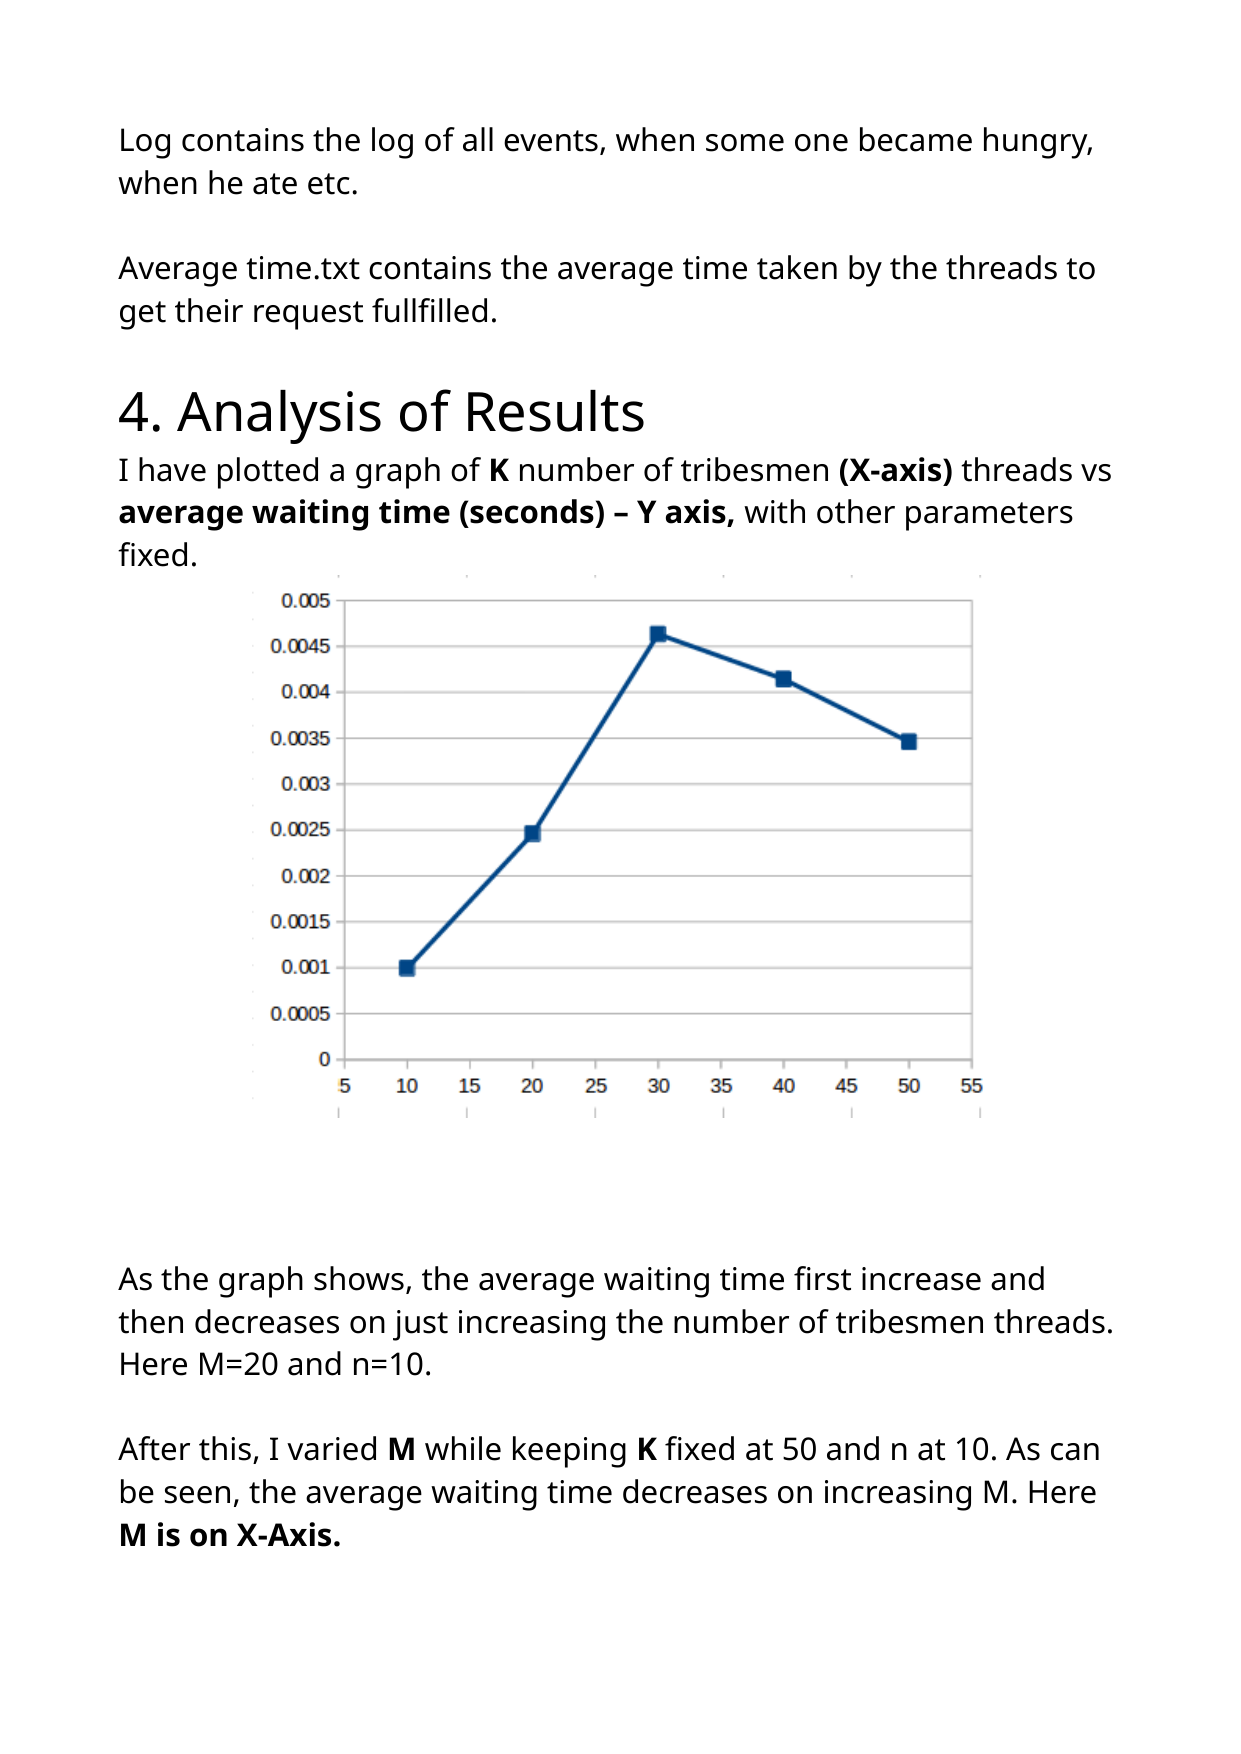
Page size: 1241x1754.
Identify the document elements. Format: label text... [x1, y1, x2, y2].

text Average time.txt contains the average time taken by the threads to get their request fullfilled. [118, 246, 1122, 331]
text After this, I varied M while keeping K fixed at 50 and n at 10. As can be seen, the average waiting time decreases on increasing M. Here M is on X-Axis. [118, 1427, 1122, 1555]
picture [252, 575, 989, 1118]
text Log contains the log of all events, when some one became hungry, when he ate etc. [118, 118, 1122, 203]
text I have plotted a graph of K number of tribesmen (X-axis) threads vs average waiting time (seconds) – Y axis, with other parameters fixed. [118, 447, 1122, 575]
text 4. Analysis of Results [118, 374, 1122, 447]
text As the graph shows, the average waiting time first increase and then decreases on just increasing the number of tribesmen threads. Here M=20 and n=10. [118, 1257, 1122, 1385]
